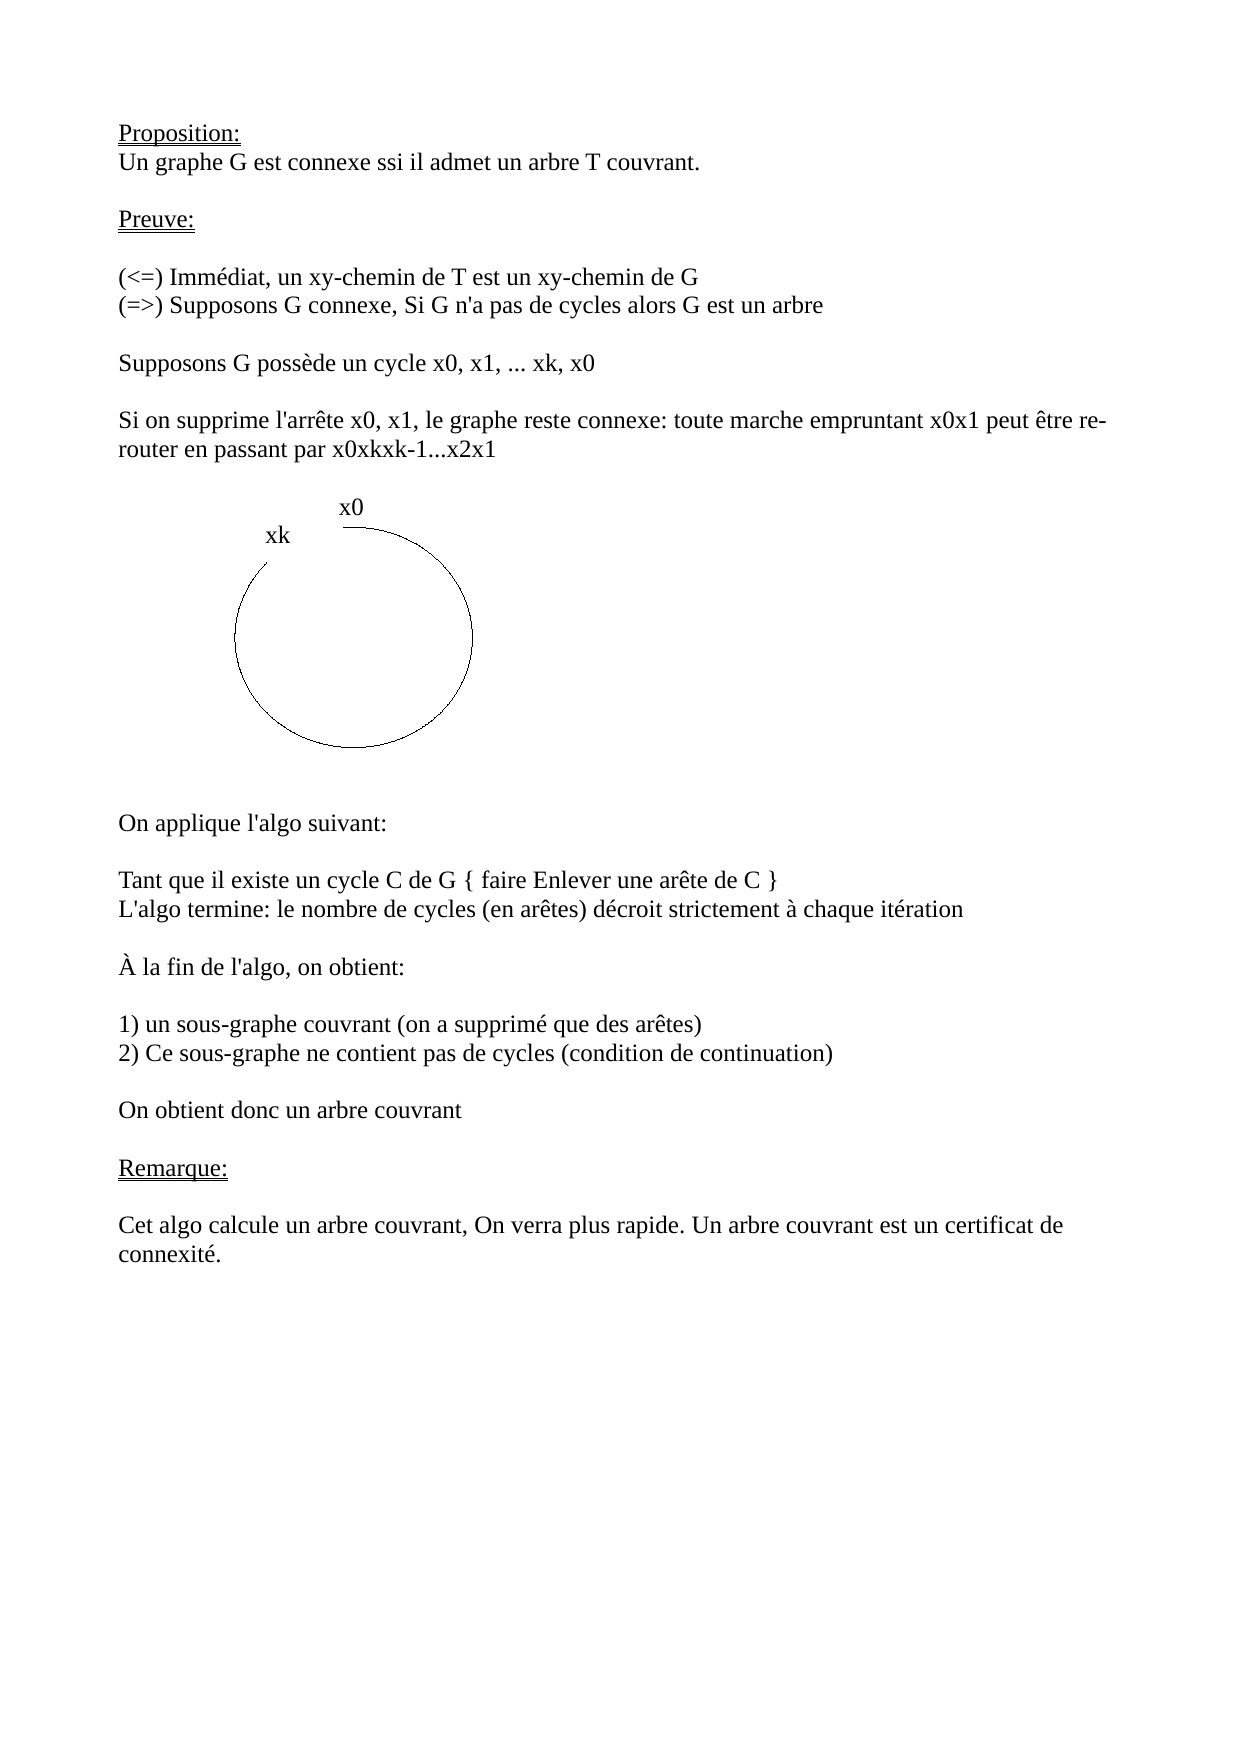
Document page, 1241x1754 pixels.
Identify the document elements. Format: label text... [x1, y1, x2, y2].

text On applique l'algo suivant: [118, 808, 1122, 837]
text 1) un sous-graphe couvrant (on a supprimé que des arêtes) [118, 1009, 1122, 1038]
text Supposons G possède un cycle x0, x1, ... xk, x0 [118, 348, 1122, 377]
text Cet algo calcule un arbre couvrant, On verra plus rapide. Un arbre couvrant est un certificat de connexité. [118, 1211, 1122, 1268]
text Un graphe G est connexe ssi il admet un arbre T couvrant. [118, 147, 1122, 176]
text Proposition: [118, 118, 1122, 147]
text 2) Ce sous-graphe ne contient pas de cycles (condition de continuation) [118, 1038, 1122, 1067]
text On obtient donc un arbre couvrant [118, 1096, 1122, 1124]
text À la fin de l'algo, on obtient: [118, 952, 1122, 981]
text (=>) Supposons G connexe, Si G n'a pas de cycles alors G est un arbre [118, 291, 1122, 319]
text Remarque: [118, 1153, 1122, 1182]
text L'algo termine: le nombre de cycles (en arêtes) décroit strictement à chaque itération [118, 894, 1122, 923]
text Preuve: [118, 204, 1122, 233]
text (<=) Immédiat, un xy-chemin de T est un xy-chemin de G [118, 262, 1122, 291]
text Tant que il existe un cycle C de G { faire Enlever une arête de C } [118, 866, 1122, 894]
text Si on supprime l'arrête x0, x1, le graphe reste connexe: toute marche empruntant x0x1 peut être re-router en passant par x0xkxk-1...x2x1 [118, 406, 1122, 463]
text x0 [118, 492, 1122, 521]
text xk [118, 521, 1122, 549]
